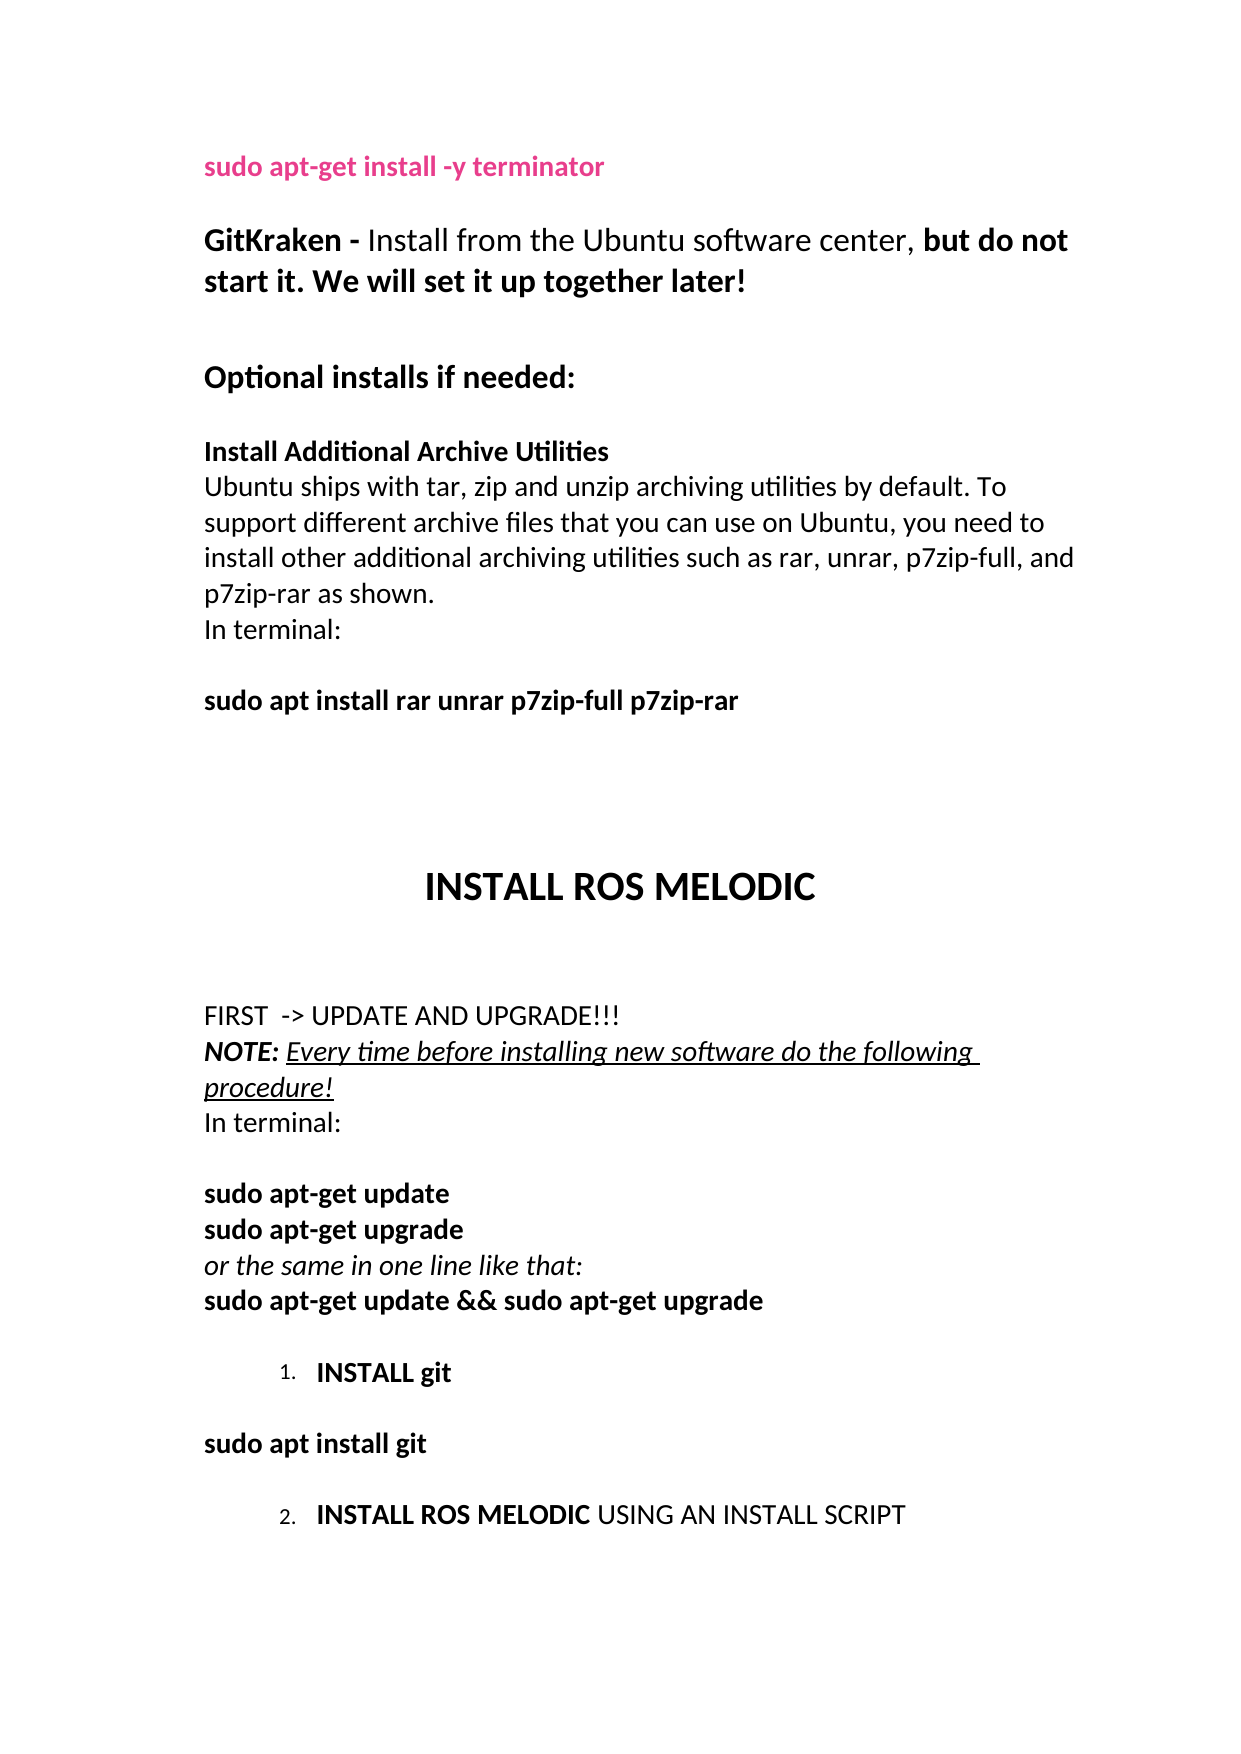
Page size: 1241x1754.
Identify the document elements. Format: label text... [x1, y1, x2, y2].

text or the same in one line like that: [204, 1247, 1093, 1282]
text sudo apt-get upgrade [204, 1211, 1093, 1247]
text In terminal: [204, 1104, 1093, 1140]
text In terminal: [204, 611, 1093, 646]
text FIRST -> UPDATE AND UPGRADE!!! [204, 997, 1093, 1033]
list INSTALL git [279, 1354, 1093, 1389]
text Optional installs if needed: [204, 356, 1093, 397]
text Install Additional Archive Utilities [204, 433, 1093, 468]
text GitKraken - Install from the Ubuntu software center, but do not start it. We will set it up together later! [204, 219, 1093, 300]
text sudo apt install git [204, 1425, 1093, 1461]
text Ubuntu ships with tar, zip and unzip archiving utilities by default. To support different archive files that you can use on Ubuntu, you need to install other additional archiving utilities such as rar, unrar, p7zip-full, and p7zip-rar as shown. [204, 468, 1093, 611]
text sudo apt-get update && sudo apt-get upgrade [204, 1282, 1093, 1318]
text sudo apt-get install -y terminator [204, 148, 1093, 183]
text INSTALL ROS MELODIC [148, 860, 1093, 911]
text sudo apt-get update [204, 1176, 1093, 1211]
text sudo apt install rar unrar p7zip-full p7zip-rar [204, 682, 1093, 718]
list INSTALL ROS MELODIC USING AN INSTALL SCRIPT [279, 1496, 1093, 1532]
text NOTЕ: Every time before installing new software do the following procedure! [204, 1033, 1093, 1104]
